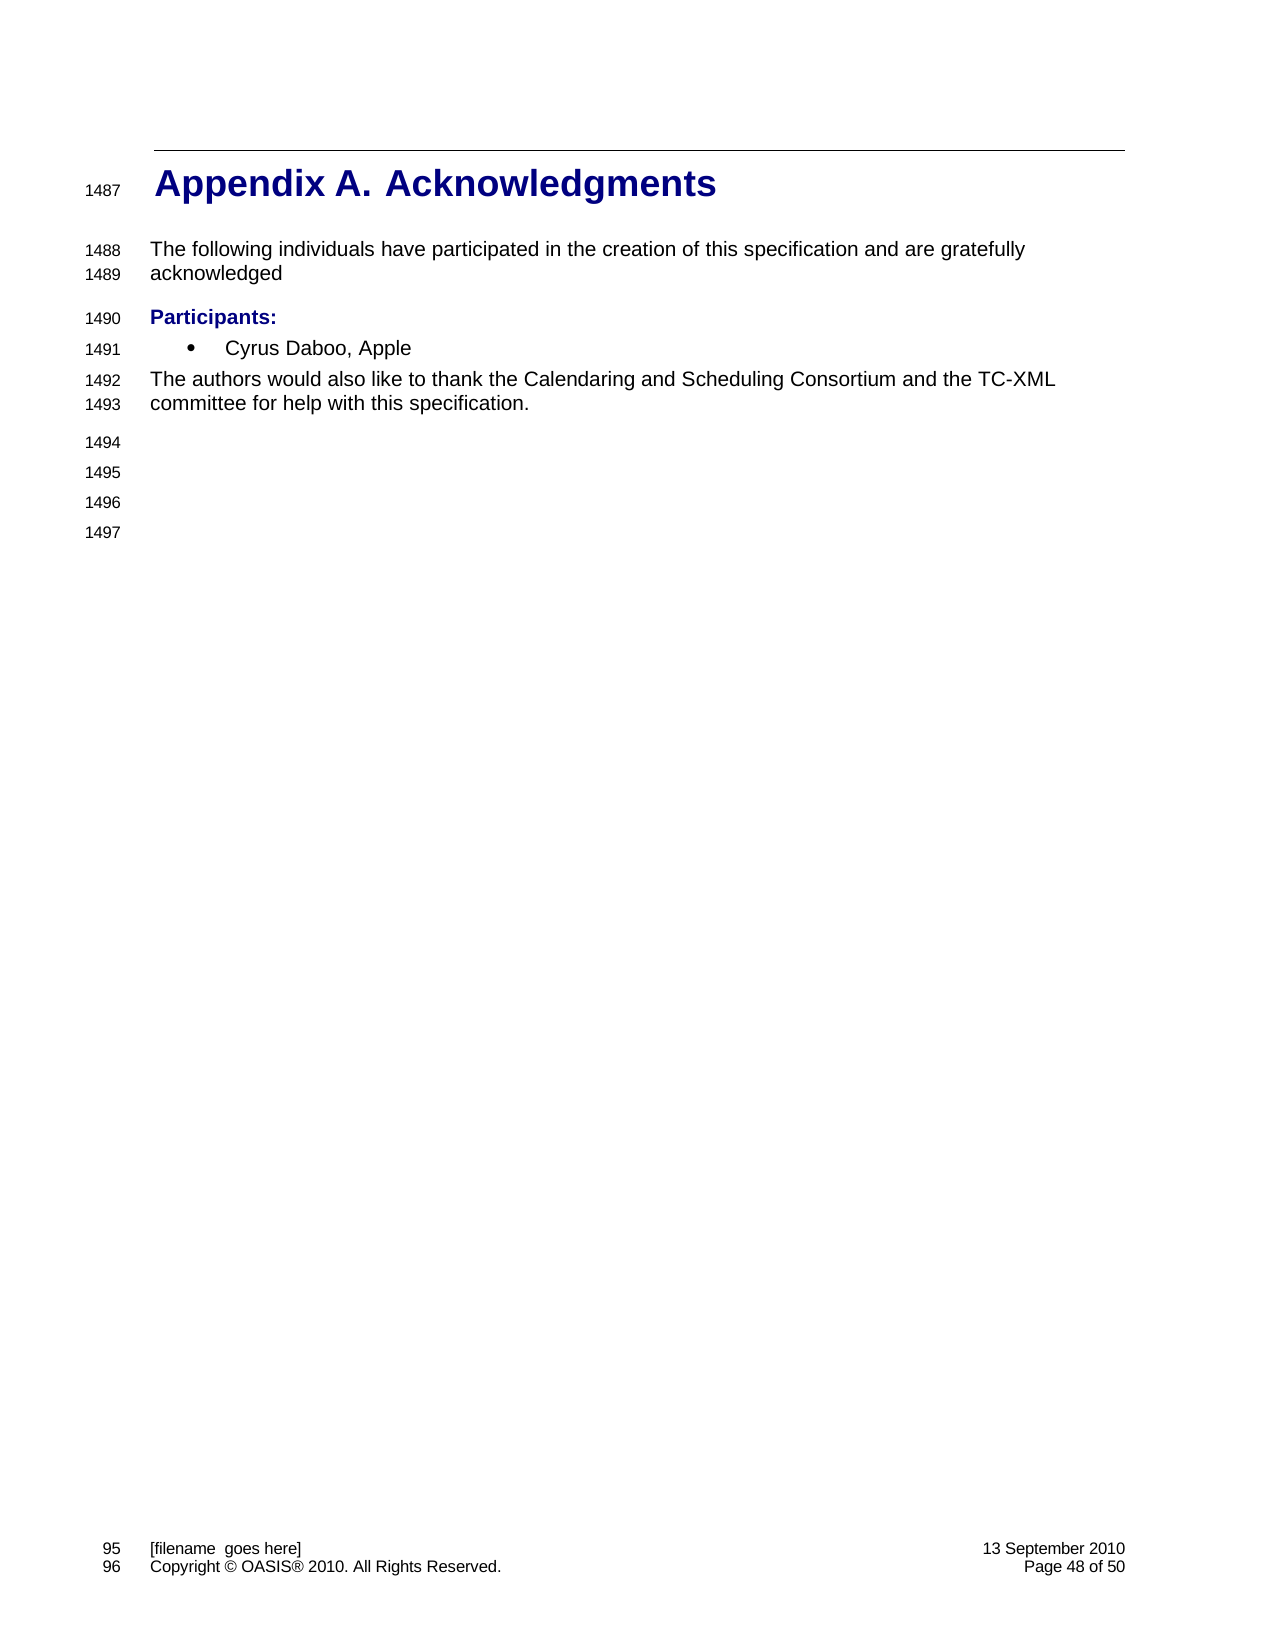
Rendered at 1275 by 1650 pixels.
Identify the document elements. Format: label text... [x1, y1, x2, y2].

title Participants: [150, 306, 1125, 329]
text The following individuals have participated in the creation of this specification and are gratefully acknowledged [150, 238, 1125, 285]
text The authors would also like to thank the Calendaring and Scheduling Consortium and the TC-XML committee for help with this specification. [150, 368, 1125, 415]
subtitle Acknowledgments [154, 151, 1125, 204]
list Cyrus Daboo, Apple [187, 338, 1125, 359]
